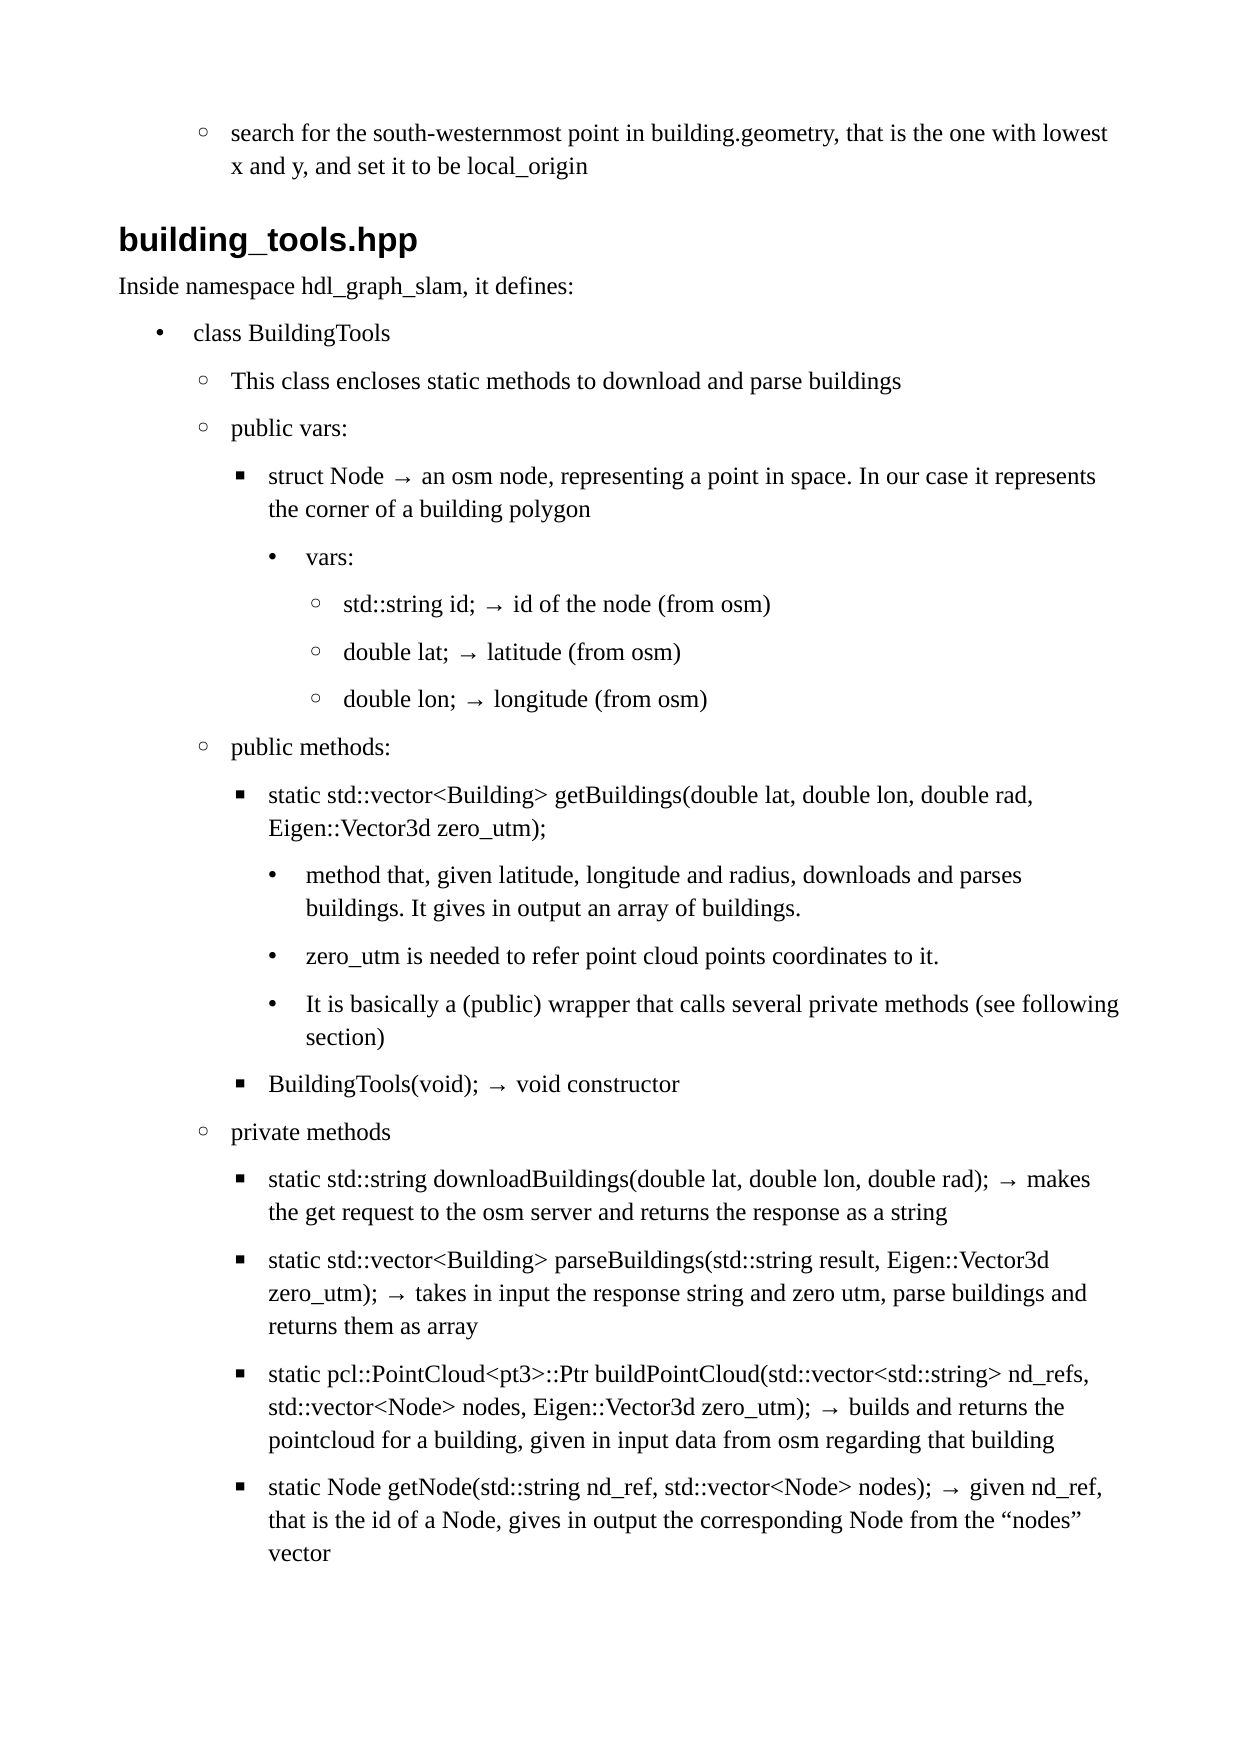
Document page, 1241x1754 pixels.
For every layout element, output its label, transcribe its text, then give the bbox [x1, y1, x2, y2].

list static std::vector<Building> parseBuildings(std::string result, Eigen::Vector3d zero_utm); → takes in input the response string and zero utm, parse buildings and returns them as array [231, 1245, 1122, 1340]
list static std::string downloadBuildings(double lat, double lon, double rad); → makes the get request to the osm server and returns the response as a string [231, 1164, 1122, 1226]
list private methods [193, 1117, 1122, 1146]
list class BuildingTools [156, 318, 1122, 347]
list static std::vector<Building> getBuildings(double lat, double lon, double rad, Eigen::Vector3d zero_utm); [231, 780, 1122, 842]
list zero_utm is needed to refer point cloud points coordinates to it. [268, 941, 1122, 970]
list public methods: [193, 732, 1122, 761]
list search for the south-westernmost point in building.geometry, that is the one with lowest x and y, and set it to be local_origin [193, 118, 1122, 180]
text Inside namespace hdl_graph_slam, it defines: [118, 271, 1122, 299]
list method that, given latitude, longitude and radius, downloads and parses buildings. It gives in output an array of buildings. [268, 860, 1122, 922]
list std::string id; → id of the node (from osm) [306, 589, 1122, 618]
list vars: [268, 542, 1122, 571]
list static pcl::PointCloud<pt3>::Ptr buildPointCloud(std::vector<std::string> nd_refs, std::vector<Node> nodes, Eigen::Vector3d zero_utm); → builds and returns the pointcloud for a building, given in input data from osm regarding that building [231, 1359, 1122, 1453]
list This class encloses static methods to download and parse buildings [193, 366, 1122, 395]
list struct Node → an osm node, representing a point in space. In our case it represents the corner of a building polygon [231, 461, 1122, 523]
list It is basically a (public) wrapper that calls several private methods (see following section) [268, 989, 1122, 1050]
list static Node getNode(std::string nd_ref, std::vector<Node> nodes); → given nd_ref, that is the id of a Node, gives in output the corresponding Node from the “nodes” vector [231, 1472, 1122, 1567]
list double lat; → latitude (from osm) [306, 637, 1122, 666]
list public vars: [193, 413, 1122, 442]
list double lon; → longitude (from osm) [306, 684, 1122, 713]
list BuildingTools(void); → void constructor [231, 1069, 1122, 1098]
subtitle building_tools.hpp [118, 219, 1122, 258]
